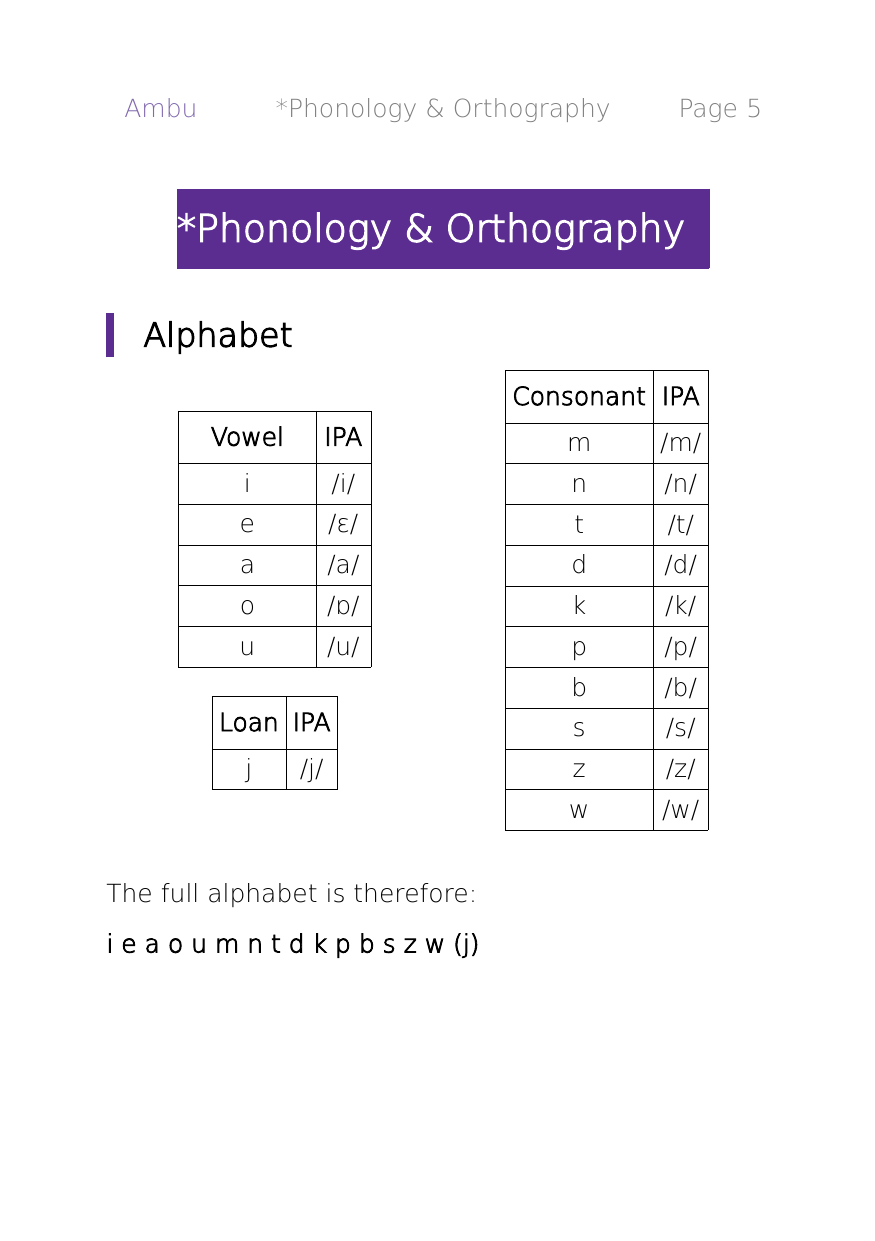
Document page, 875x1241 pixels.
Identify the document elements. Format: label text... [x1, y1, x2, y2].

table_cell w [506, 790, 653, 830]
table_cell /a/ [317, 546, 371, 585]
table_cell /s/ [654, 709, 708, 748]
table_cell /ɒ/ [317, 586, 371, 626]
table_cell a [179, 546, 316, 585]
table_cell d [506, 546, 653, 586]
table_cell /p/ [654, 627, 708, 667]
table_cell j [213, 750, 286, 789]
text i e a o u m n t d k p b s z w (j) [106, 929, 779, 958]
table_cell o [179, 586, 316, 626]
subtitle *Phonology & Orthography [106, 188, 709, 268]
table_header Vowel [179, 412, 316, 463]
table_cell b [506, 668, 653, 708]
text The full alphabet is therefore: [106, 880, 779, 909]
table_cell /ɛ/ [317, 505, 371, 544]
table_cell /i/ [317, 464, 371, 504]
table_cell /z/ [654, 750, 708, 789]
table_cell /w/ [654, 790, 708, 830]
table_cell i [179, 464, 316, 504]
table_cell m [506, 424, 653, 463]
table_cell /k/ [654, 587, 708, 626]
table_header [106, 370, 443, 830]
table_cell z [506, 750, 653, 789]
table_cell p [506, 627, 653, 667]
table_cell /j/ [287, 750, 337, 789]
table_cell u [179, 627, 316, 667]
table_header [443, 370, 505, 830]
table_cell /b/ [654, 668, 708, 708]
table_cell n [506, 464, 653, 504]
table_header IPA [287, 697, 337, 749]
table_cell /m/ [654, 424, 708, 463]
table_cell k [506, 587, 653, 626]
subtitle [710, 188, 779, 268]
table_cell /n/ [654, 464, 708, 504]
table_header Loan [213, 697, 286, 749]
table_header Consonant [506, 371, 653, 423]
table_cell s [506, 709, 653, 748]
table_cell /u/ [317, 627, 371, 667]
table_cell /t/ [654, 505, 708, 545]
table_cell e [179, 505, 316, 544]
table_header [709, 370, 779, 830]
table_cell t [506, 505, 653, 545]
subtitle Alphabet [114, 313, 779, 357]
table_header IPA [654, 371, 708, 423]
table_cell /d/ [654, 546, 708, 586]
table_header IPA [317, 412, 371, 463]
